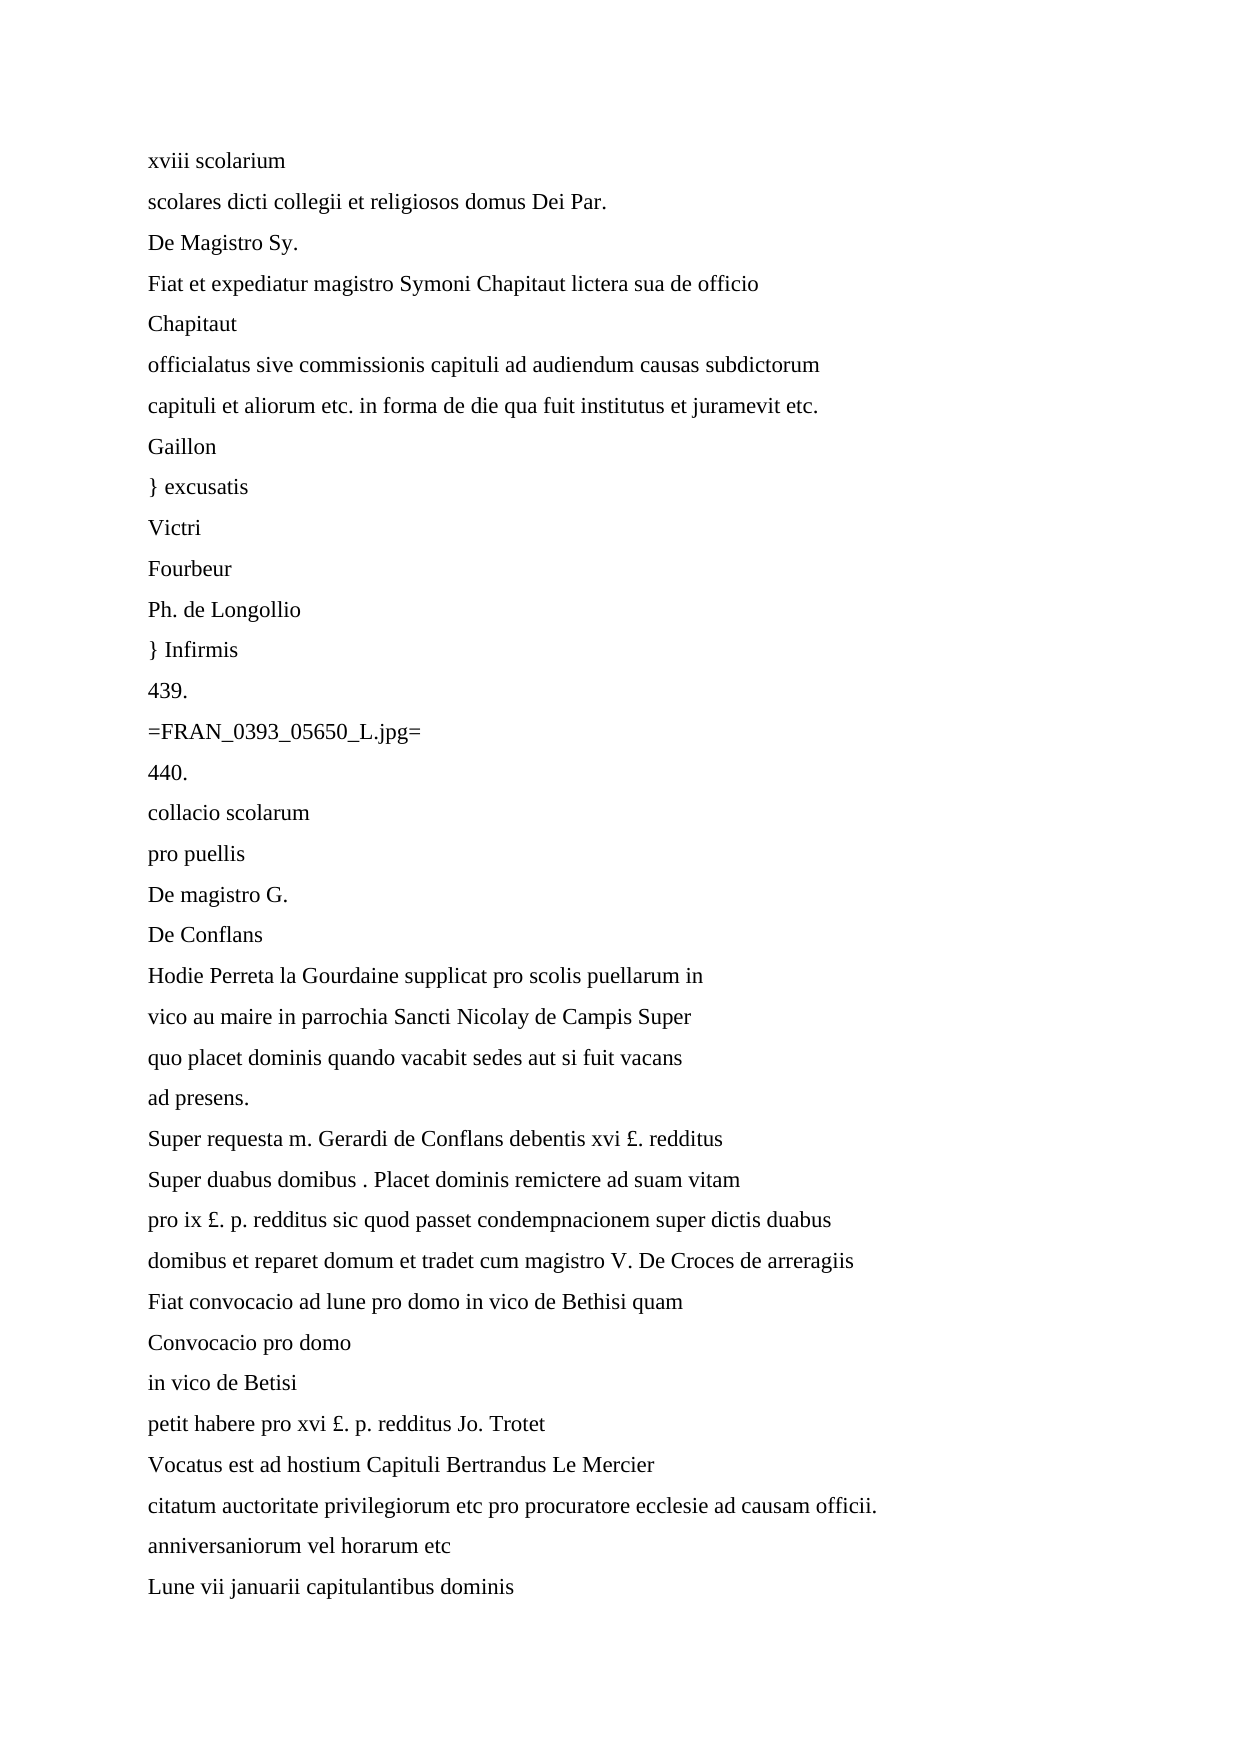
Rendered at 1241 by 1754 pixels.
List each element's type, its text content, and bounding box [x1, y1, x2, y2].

text Fiat et expediatur magistro Symoni Chapitaut lictera sua de officio [148, 270, 1093, 296]
text Fourbeur [148, 555, 1093, 581]
text scolares dicti collegii et religiosos domus Dei Par. [148, 188, 1093, 215]
text De magistro G. [148, 881, 1093, 907]
text Fiat convocacio ad lune pro domo in vico de Bethisi quam [148, 1288, 1093, 1314]
text De Magistro Sy. [148, 229, 1093, 255]
text Super requesta m. Gerardi de Conflans debentis xvi £. redditus [148, 1125, 1093, 1151]
text Vocatus est ad hostium Capituli Bertrandus Le Mercier [148, 1451, 1093, 1477]
text De Conflans [148, 921, 1093, 948]
text 440. [148, 758, 1093, 785]
text petit habere pro xvi £. p. redditus Jo. Trotet [148, 1410, 1093, 1437]
text officialatus sive commissionis capituli ad audiendum causas subdictorum [148, 351, 1093, 378]
text pro ix £. p. redditus sic quod passet condempnacionem super dictis duabus [148, 1207, 1093, 1233]
text in vico de Betisi [148, 1369, 1093, 1396]
text Lune vii januarii capitulantibus dominis [148, 1573, 1093, 1599]
text Hodie Perreta la Gourdaine supplicat pro scolis puellarum in [148, 962, 1093, 988]
text =FRAN_0393_05650_L.jpg= [148, 718, 1093, 744]
text citatum auctoritate privilegiorum etc pro procuratore ecclesie ad causam officii. [148, 1492, 1093, 1518]
text capituli et aliorum etc. in forma de die qua fuit institutus et juramevit etc. [148, 392, 1093, 418]
text quo placet dominis quando vacabit sedes aut si fuit vacans [148, 1044, 1093, 1070]
text } excusatis [148, 473, 1093, 500]
text xviii scolarium [148, 148, 1093, 174]
text collacio scolarum [148, 799, 1093, 826]
text 439. [148, 677, 1093, 703]
text domibus et reparet domum et tradet cum magistro V. De Croces de arreragiis [148, 1247, 1093, 1274]
text Super duabus domibus . Placet dominis remictere ad suam vitam [148, 1166, 1093, 1192]
text Victri [148, 514, 1093, 541]
text vico au maire in parrochia Sancti Nicolay de Campis Super [148, 1003, 1093, 1029]
text Convocacio pro domo [148, 1329, 1093, 1355]
text Ph. de Longollio [148, 596, 1093, 622]
text anniversaniorum vel horarum etc [148, 1532, 1093, 1559]
text Gaillon [148, 433, 1093, 459]
text pro puellis [148, 840, 1093, 866]
text } Infirmis [148, 636, 1093, 663]
text Chapitaut [148, 311, 1093, 337]
text ad presens. [148, 1084, 1093, 1111]
